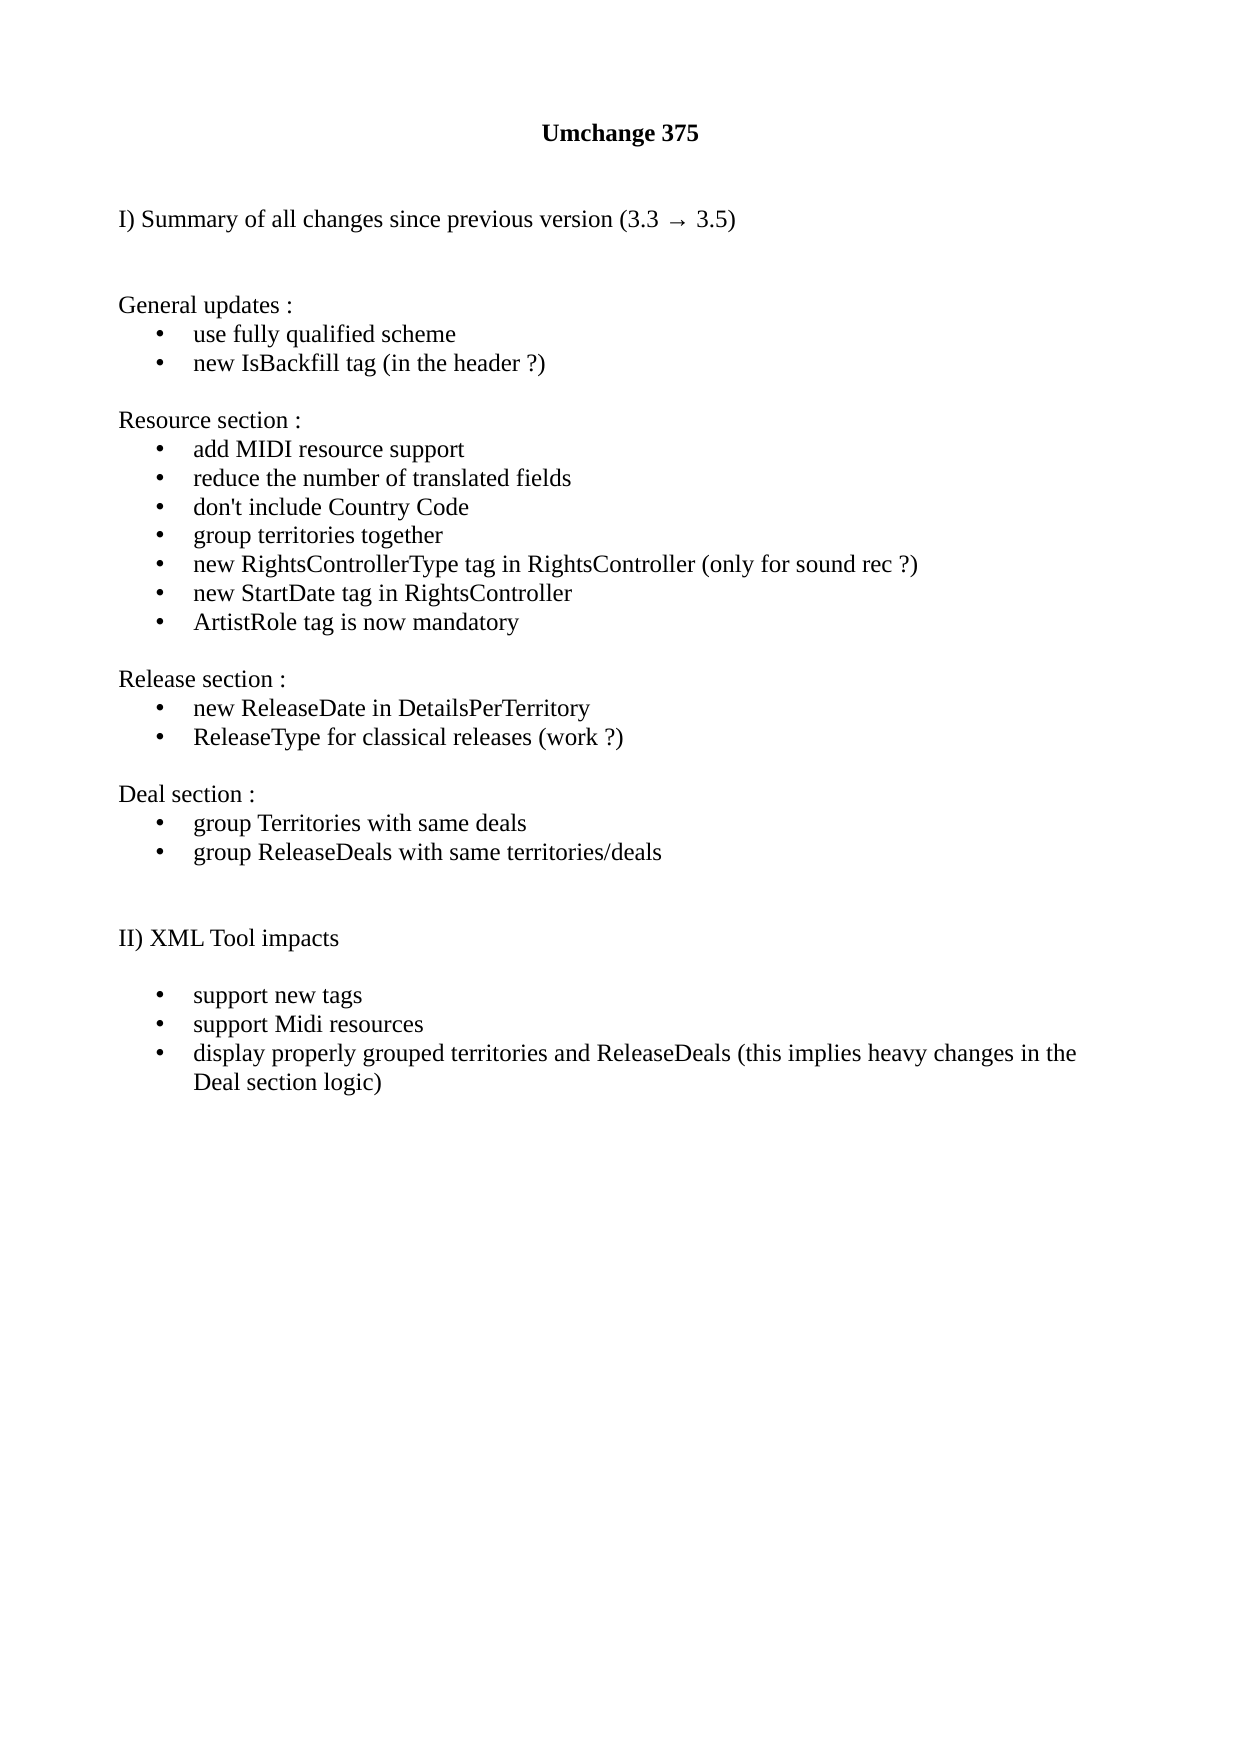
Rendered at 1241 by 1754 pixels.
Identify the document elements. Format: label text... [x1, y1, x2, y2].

text II) XML Tool impacts [118, 923, 1122, 952]
list new ReleaseDate in DetailsPerTerritory [156, 693, 1122, 722]
text Resource section : [118, 406, 1122, 434]
list reduce the number of translated fields [156, 463, 1122, 492]
list add MIDI resource support [156, 434, 1122, 463]
list use fully qualified scheme [156, 319, 1122, 348]
text Umchange 375 [118, 118, 1122, 147]
list ReleaseType for classical releases (work ?) [156, 722, 1122, 751]
list display properly grouped territories and ReleaseDeals (this implies heavy changes in the Deal section logic) [156, 1038, 1122, 1096]
list support new tags [156, 981, 1122, 1009]
list group ReleaseDeals with same territories/deals [156, 837, 1122, 866]
text Deal section : [118, 779, 1122, 808]
list new RightsControllerType tag in RightsController (only for sound rec ?) [156, 549, 1122, 578]
list ArtistRole tag is now mandatory [156, 607, 1122, 636]
list group Territories with same deals [156, 808, 1122, 837]
list support Midi resources [156, 1009, 1122, 1038]
text I) Summary of all changes since previous version (3.3 → 3.5) [118, 204, 1122, 233]
list new IsBackfill tag (in the header ?) [156, 348, 1122, 377]
text Release section : [118, 664, 1122, 693]
list don't include Country Code [156, 492, 1122, 521]
list new StartDate tag in RightsController [156, 578, 1122, 607]
text General updates : [118, 291, 1122, 319]
list group territories together [156, 521, 1122, 549]
